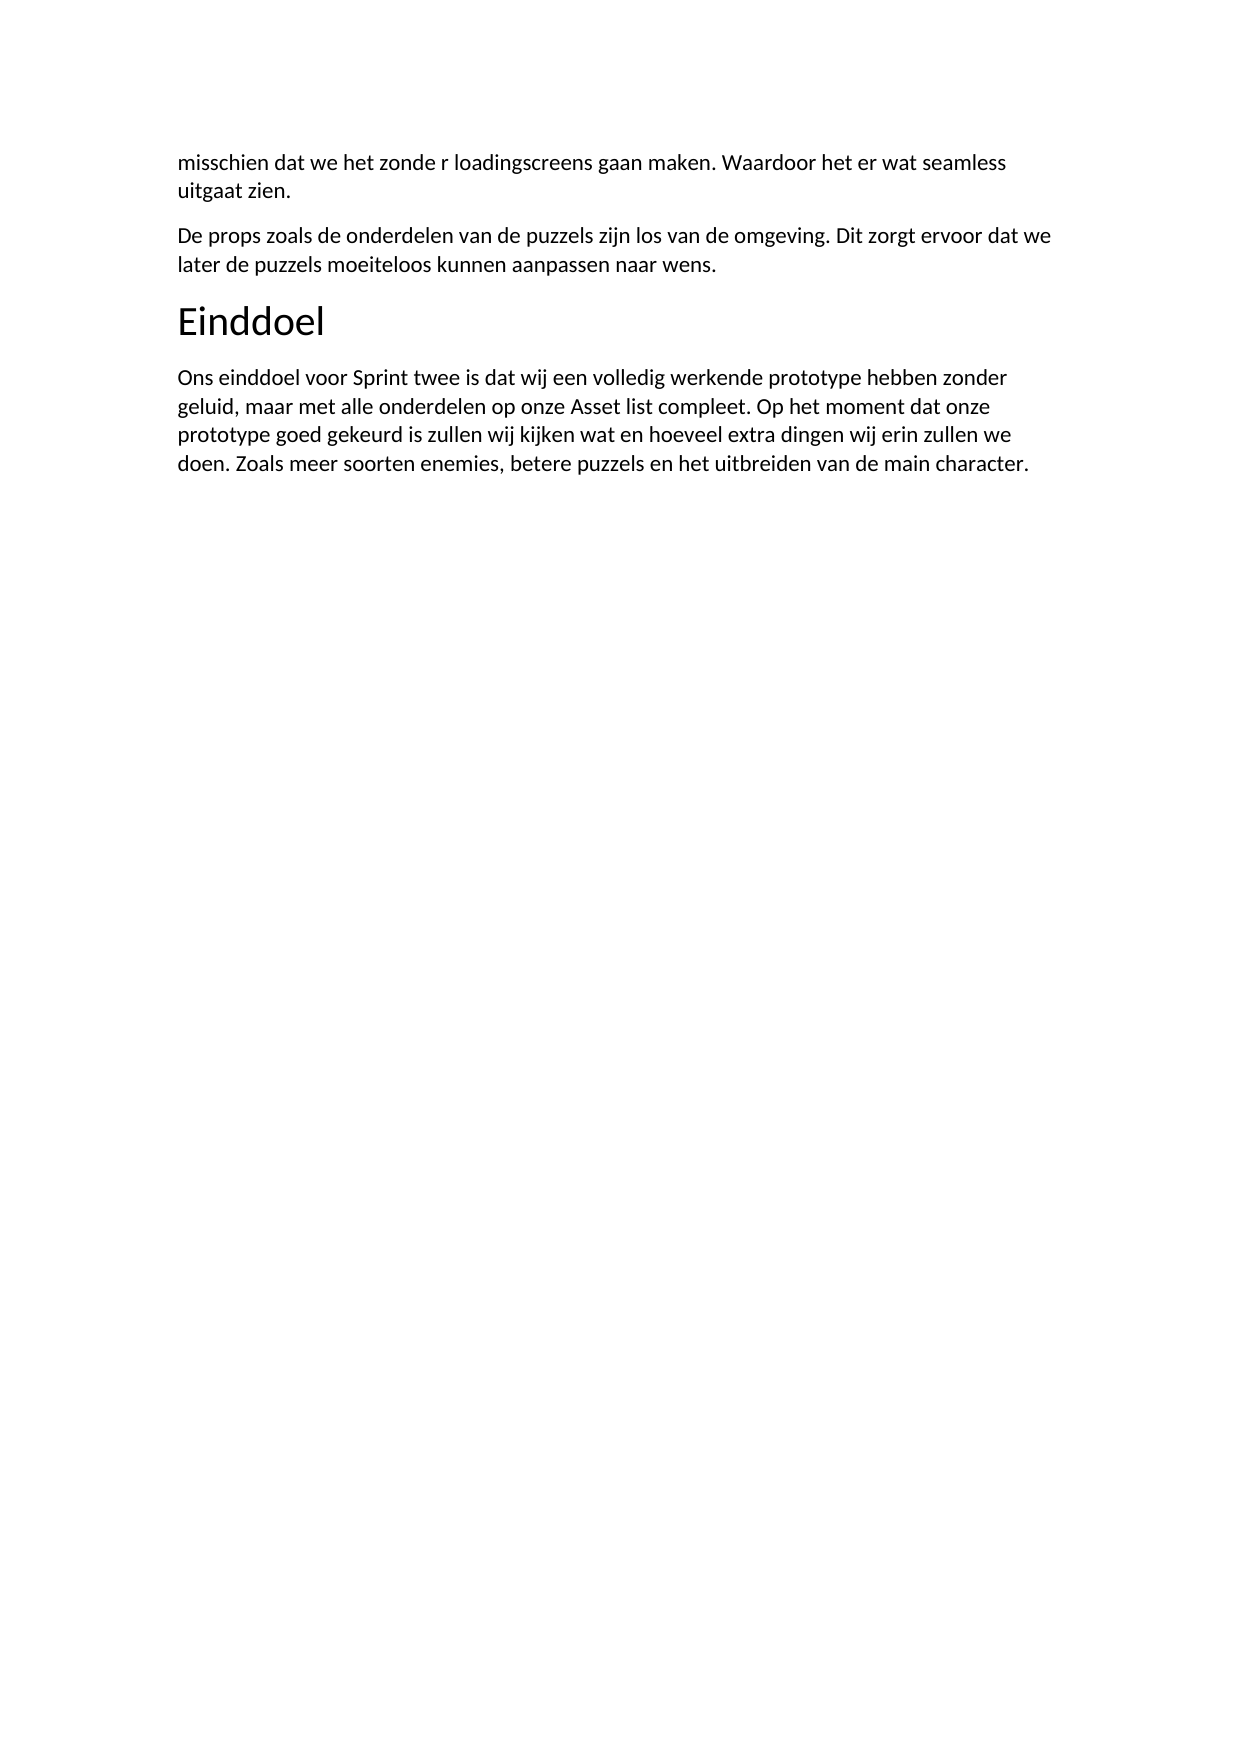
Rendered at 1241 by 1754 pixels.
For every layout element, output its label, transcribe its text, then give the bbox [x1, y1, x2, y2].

text De props zoals de onderdelen van de puzzels zijn los van de omgeving. Dit zorgt ervoor dat we later de puzzels moeiteloos kunnen aanpassen naar wens. [177, 221, 1063, 278]
text Ons einddoel voor Sprint twee is dat wij een volledig werkende prototype hebben zonder geluid, maar met alle onderdelen op onze Asset list compleet. Op het moment dat onze prototype goed gekeurd is zullen wij kijken wat en hoeveel extra dingen wij erin zullen we doen. Zoals meer soorten enemies, betere puzzels en het uitbreiden van de main character. [177, 363, 1063, 477]
text Einddoel [177, 295, 1063, 346]
text misschien dat we het zonde r loadingscreens gaan maken. Waardoor het er wat seamless uitgaat zien. [177, 148, 1063, 204]
